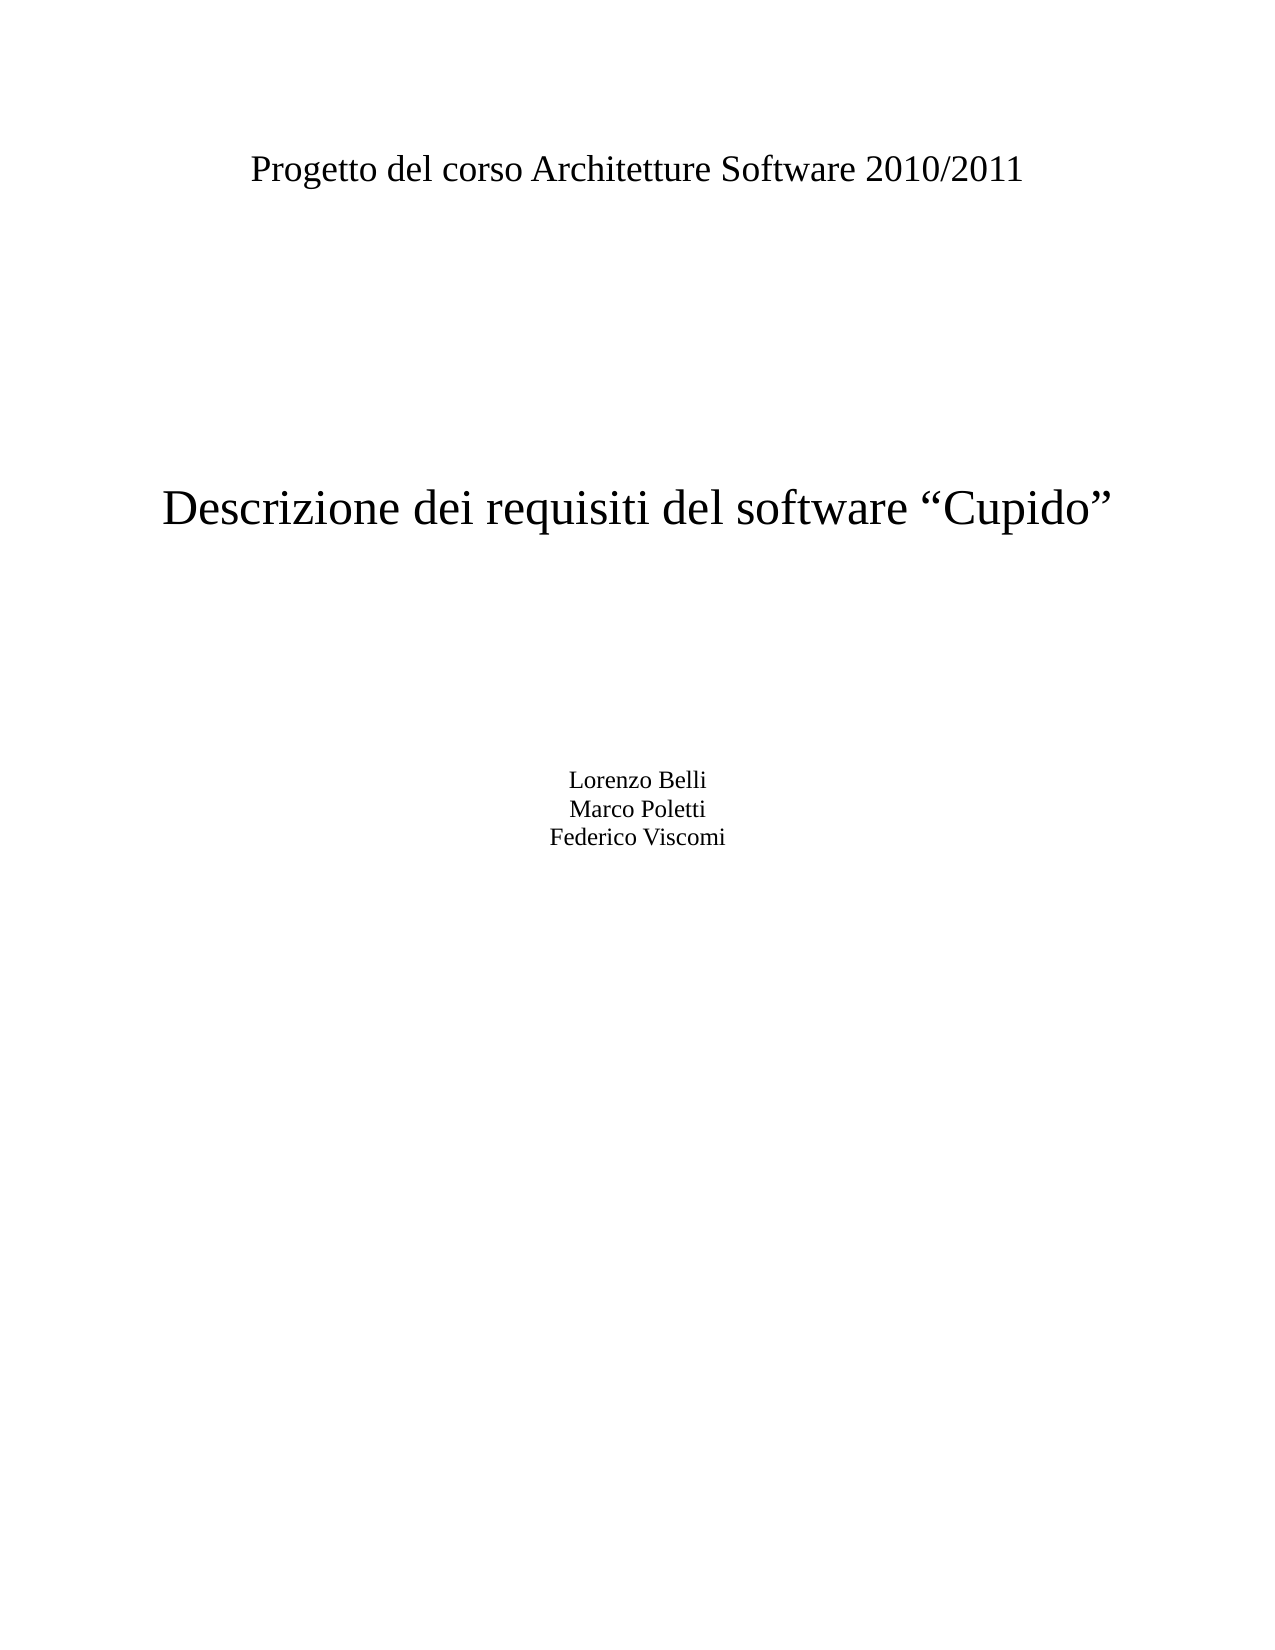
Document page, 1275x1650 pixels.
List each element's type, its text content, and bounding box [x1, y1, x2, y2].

text Marco Poletti [118, 794, 1157, 822]
text Progetto del corso Architetture Software 2010/2011 [118, 147, 1157, 190]
text Lorenzo Belli [118, 765, 1157, 794]
text Federico Viscomi [118, 822, 1157, 851]
text Descrizione dei requisiti del software “Cupido” [118, 477, 1157, 535]
